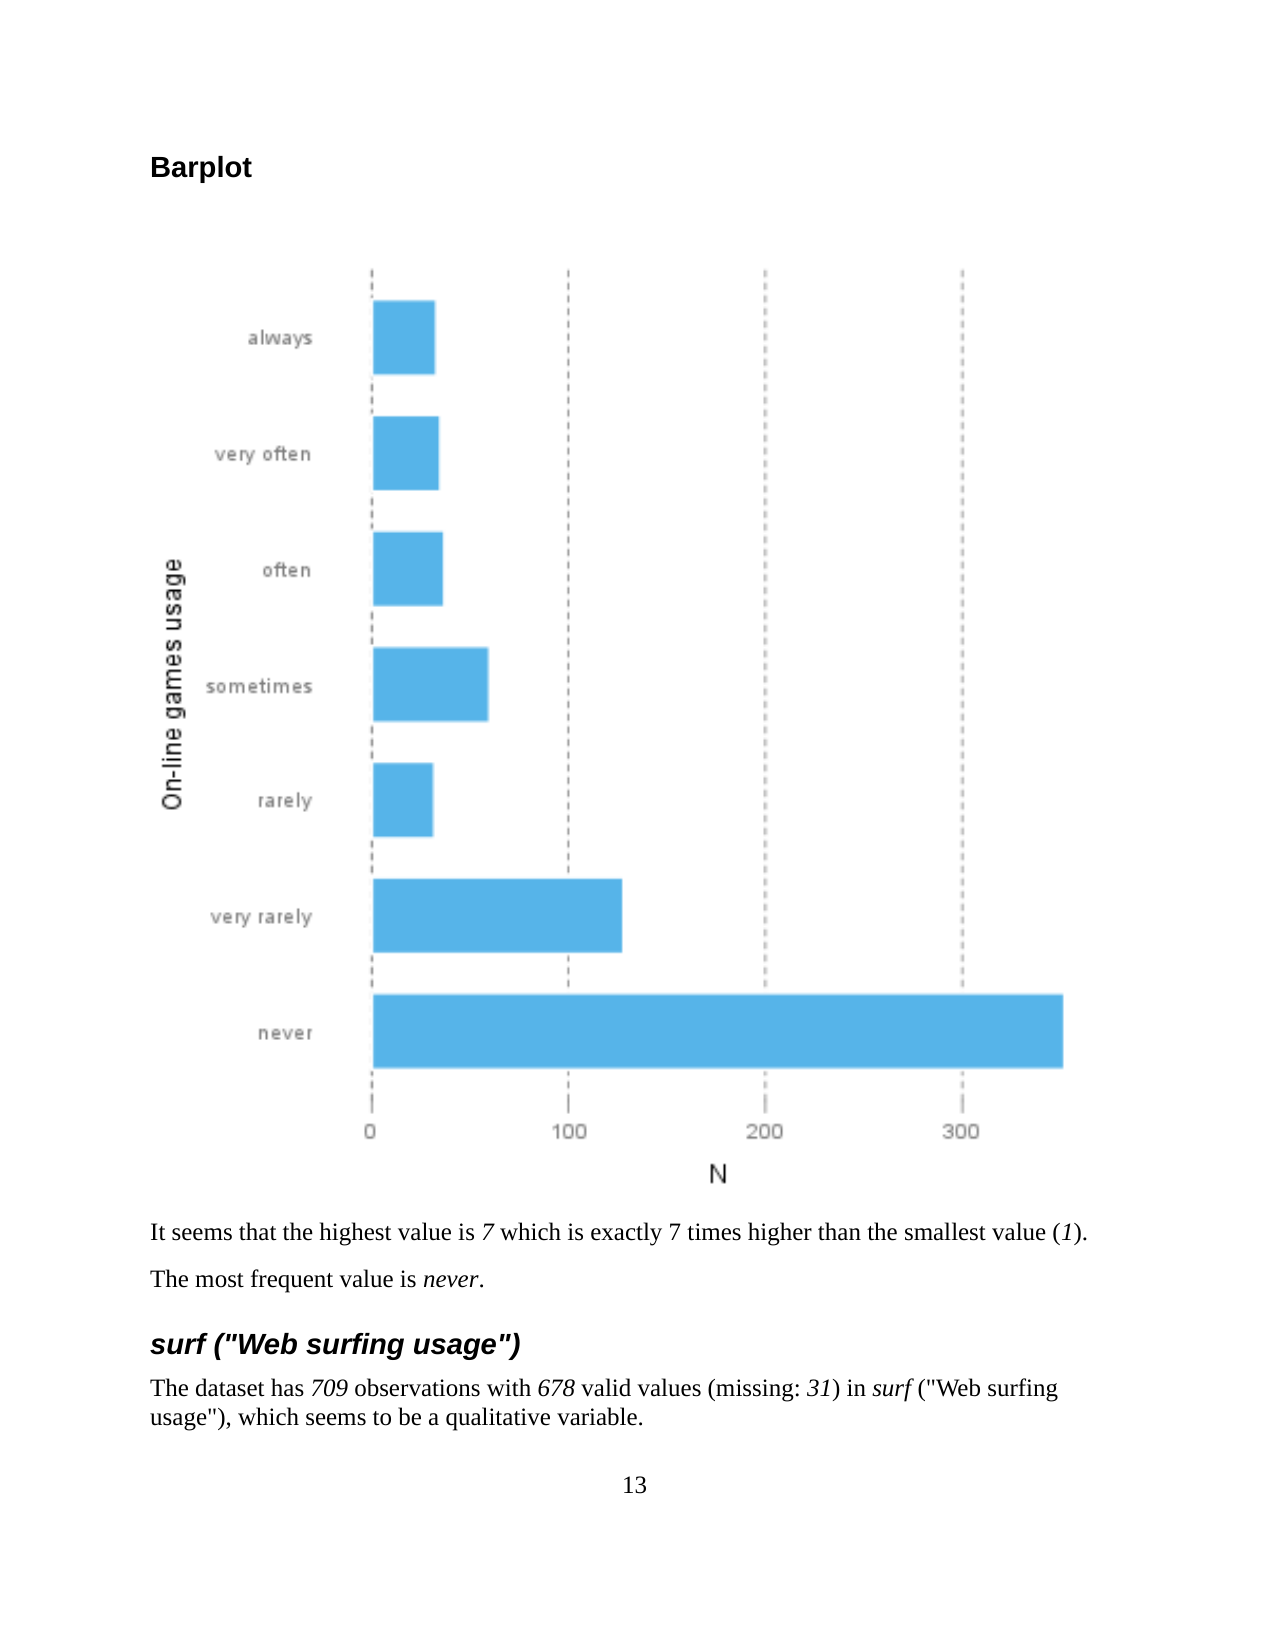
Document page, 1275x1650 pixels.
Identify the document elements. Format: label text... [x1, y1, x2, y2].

text It seems that the highest value is 7 which is exactly 7 times higher than the smallest value (1). [150, 1217, 1125, 1246]
text The most frequent value is never. [150, 1264, 1125, 1293]
picture [150, 196, 1163, 1209]
subtitle Barplot [150, 150, 1125, 183]
subtitle surf ("Web surfing usage") [150, 1327, 1125, 1360]
text The dataset has 709 observations with 678 valid values (missing: 31) in surf ("Web surfing usage"), which seems to be a qualitative variable. [150, 1373, 1125, 1430]
